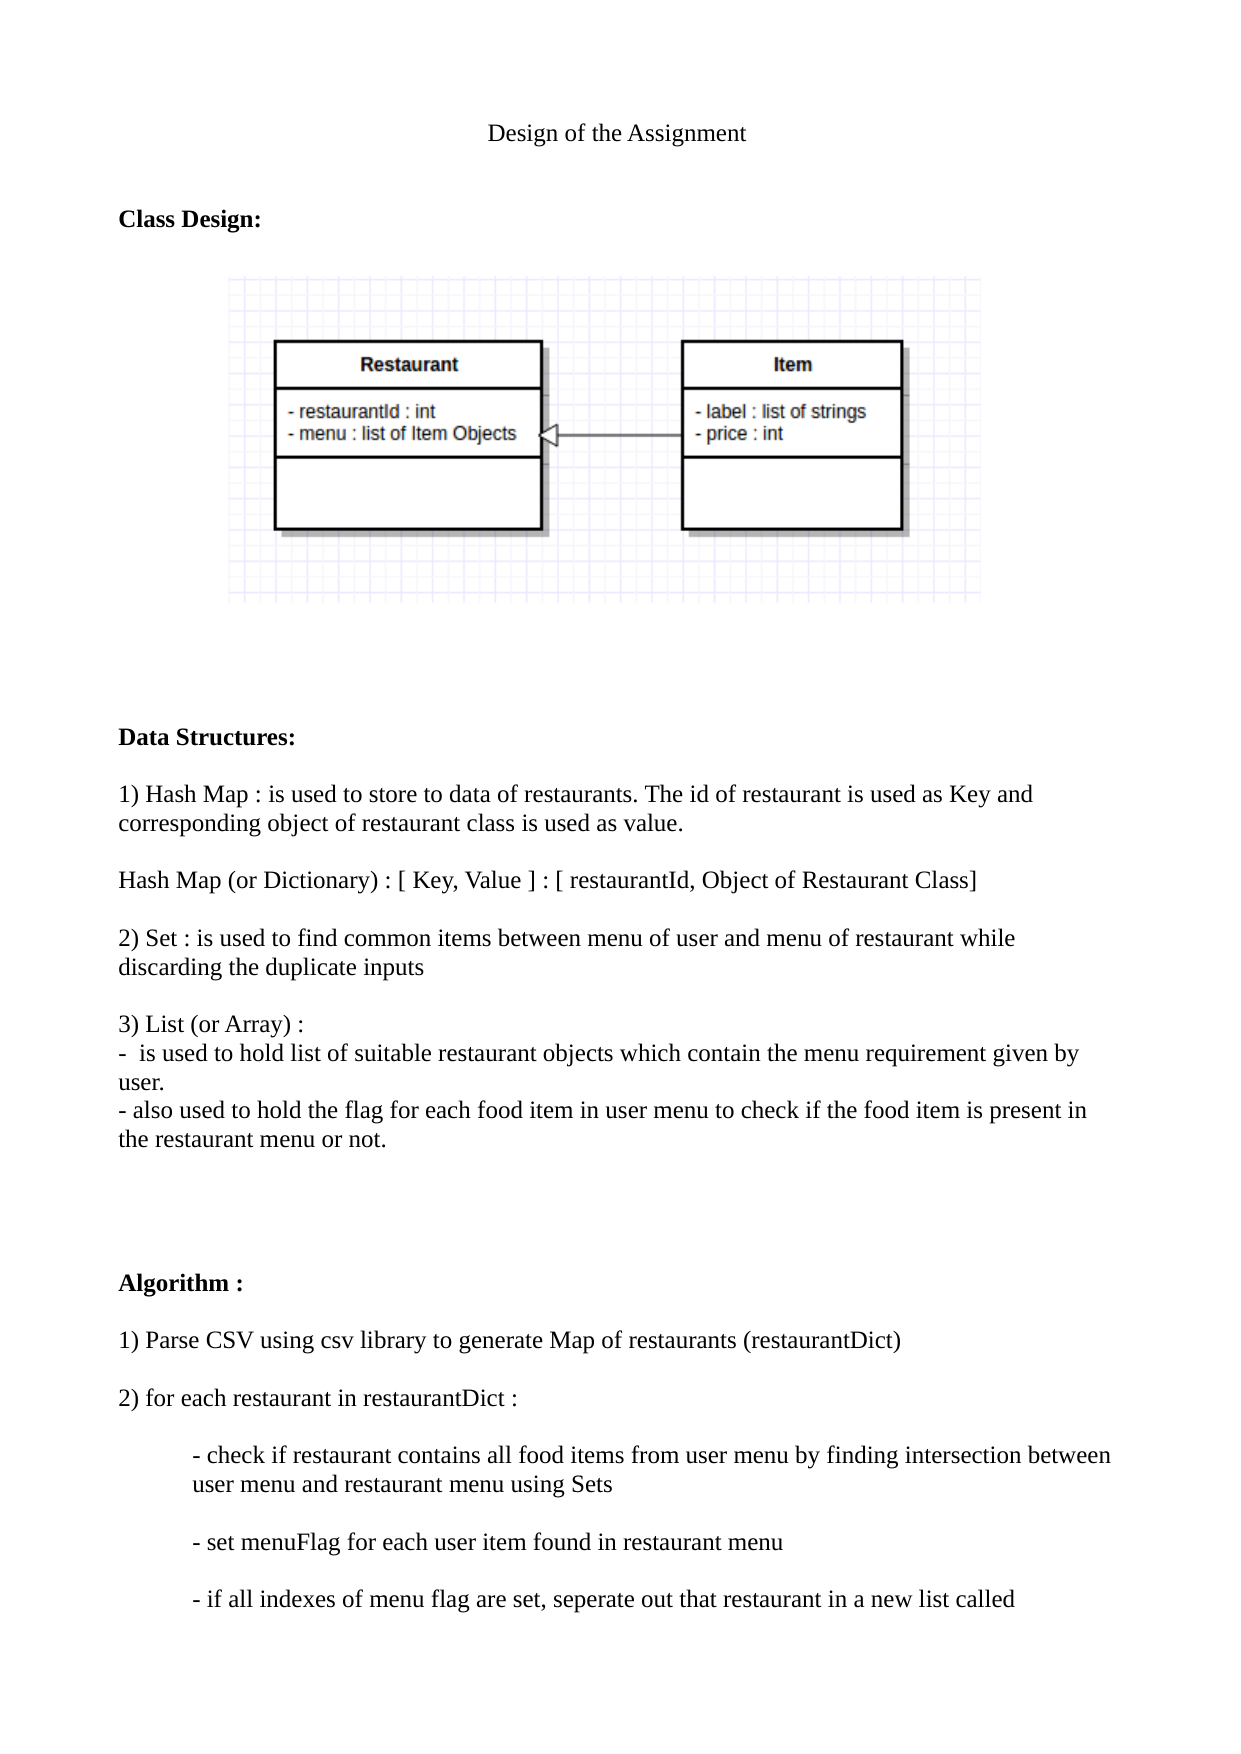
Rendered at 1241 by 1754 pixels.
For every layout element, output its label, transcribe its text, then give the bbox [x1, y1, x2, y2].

text - if all indexes of menu flag are set, seperate out that restaurant in a new list called [118, 1584, 1122, 1613]
text - set menuFlag for each user item found in restaurant menu [118, 1527, 1122, 1556]
text Design of the Assignment [118, 118, 1122, 147]
text - is used to hold list of suitable restaurant objects which contain the menu requirement given by user. [118, 1038, 1122, 1096]
text Data Structures: [118, 722, 1122, 751]
text - check if restaurant contains all food items from user menu by finding intersection between user menu and restaurant menu using Sets [118, 1441, 1122, 1498]
text - also used to hold the flag for each food item in user menu to check if the food item is present in the restaurant menu or not. [118, 1096, 1122, 1153]
text Hash Map (or Dictionary) : [ Key, Value ] : [ restaurantId, Object of Restaurant Class] [118, 866, 1122, 894]
text Class Design: [118, 204, 1122, 233]
text 2) Set : is used to find common items between menu of user and menu of restaurant while discarding the duplicate inputs [118, 923, 1122, 981]
text Algorithm : [118, 1268, 1122, 1297]
text 2) for each restaurant in restaurantDict : [118, 1383, 1122, 1412]
text 3) List (or Array) : [118, 1009, 1122, 1038]
picture [227, 276, 982, 603]
text 1) Hash Map : is used to store to data of restaurants. The id of restaurant is used as Key and corresponding object of restaurant class is used as value. [118, 779, 1122, 837]
text 1) Parse CSV using csv library to generate Map of restaurants (restaurantDict) [118, 1326, 1122, 1354]
